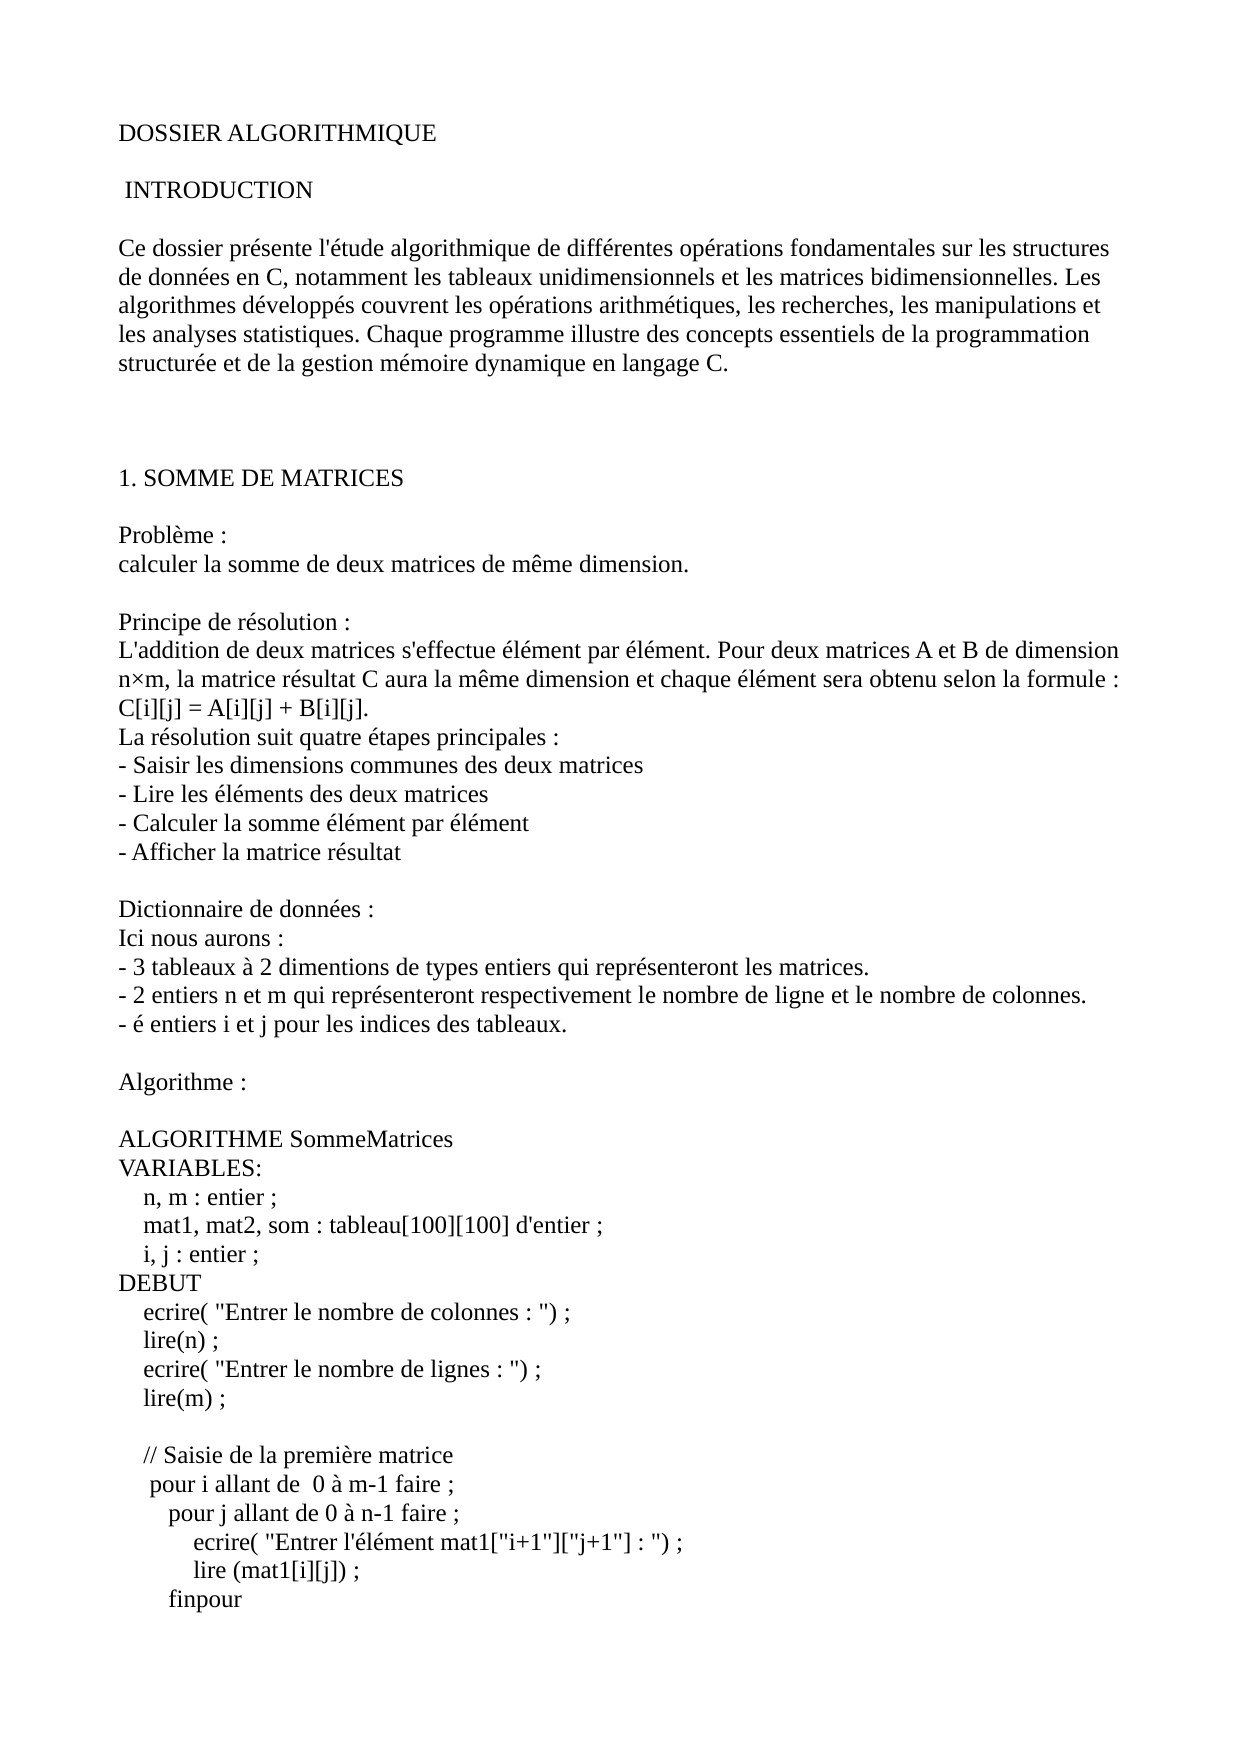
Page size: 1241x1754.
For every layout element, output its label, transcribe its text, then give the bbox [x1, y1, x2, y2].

text DEBUT [118, 1268, 1122, 1297]
text 1. SOMME DE MATRICES [118, 463, 1122, 492]
text ecrire( "Entrer le nombre de colonnes : ") ; [118, 1297, 1122, 1326]
text - Afficher la matrice résultat [118, 837, 1122, 866]
text Ce dossier présente l'étude algorithmique de différentes opérations fondamentales sur les structures de données en C, notamment les tableaux unidimensionnels et les matrices bidimensionnelles. Les algorithmes développés couvrent les opérations arithmétiques, les recherches, les manipulations et les analyses statistiques. Chaque programme illustre des concepts essentiels de la programmation structurée et de la gestion mémoire dynamique en langage C. [118, 233, 1122, 377]
text Algorithme : [118, 1067, 1122, 1096]
text Principe de résolution : [118, 607, 1122, 636]
text // Saisie de la première matrice [118, 1441, 1122, 1469]
text DOSSIER ALGORITHMIQUE [118, 118, 1122, 147]
text finpour [118, 1584, 1122, 1613]
text - 3 tableaux à 2 dimentions de types entiers qui représenteront les matrices. [118, 952, 1122, 981]
text i, j : entier ; [118, 1239, 1122, 1268]
text - 2 entiers n et m qui représenteront respectivement le nombre de ligne et le nombre de colonnes. [118, 981, 1122, 1009]
text - é entiers i et j pour les indices des tableaux. [118, 1009, 1122, 1038]
text Problème : [118, 521, 1122, 549]
text - Calculer la somme élément par élément [118, 808, 1122, 837]
text pour j allant de 0 à n-1 faire ; [118, 1498, 1122, 1527]
text lire(n) ; [118, 1326, 1122, 1354]
text ALGORITHME SommeMatrices [118, 1124, 1122, 1153]
text ecrire( "Entrer l'élément mat1["i+1"]["j+1"] : ") ; [118, 1527, 1122, 1556]
text calculer la somme de deux matrices de même dimension. [118, 549, 1122, 578]
text La résolution suit quatre étapes principales : [118, 722, 1122, 751]
text VARIABLES: [118, 1153, 1122, 1182]
text INTRODUCTION [118, 176, 1122, 204]
text n, m : entier ; [118, 1182, 1122, 1211]
text mat1, mat2, som : tableau[100][100] d'entier ; [118, 1211, 1122, 1239]
text lire (mat1[i][j]) ; [118, 1556, 1122, 1584]
text ecrire( "Entrer le nombre de lignes : ") ; [118, 1354, 1122, 1383]
text - Saisir les dimensions communes des deux matrices [118, 751, 1122, 779]
text Dictionnaire de données : [118, 894, 1122, 923]
text pour i allant de 0 à m-1 faire ; [118, 1469, 1122, 1498]
text lire(m) ; [118, 1383, 1122, 1412]
text L'addition de deux matrices s'effectue élément par élément. Pour deux matrices A et B de dimension n×m, la matrice résultat C aura la même dimension et chaque élément sera obtenu selon la formule : C[i][j] = A[i][j] + B[i][j]. [118, 636, 1122, 722]
text - Lire les éléments des deux matrices [118, 779, 1122, 808]
text Ici nous aurons : [118, 923, 1122, 952]
